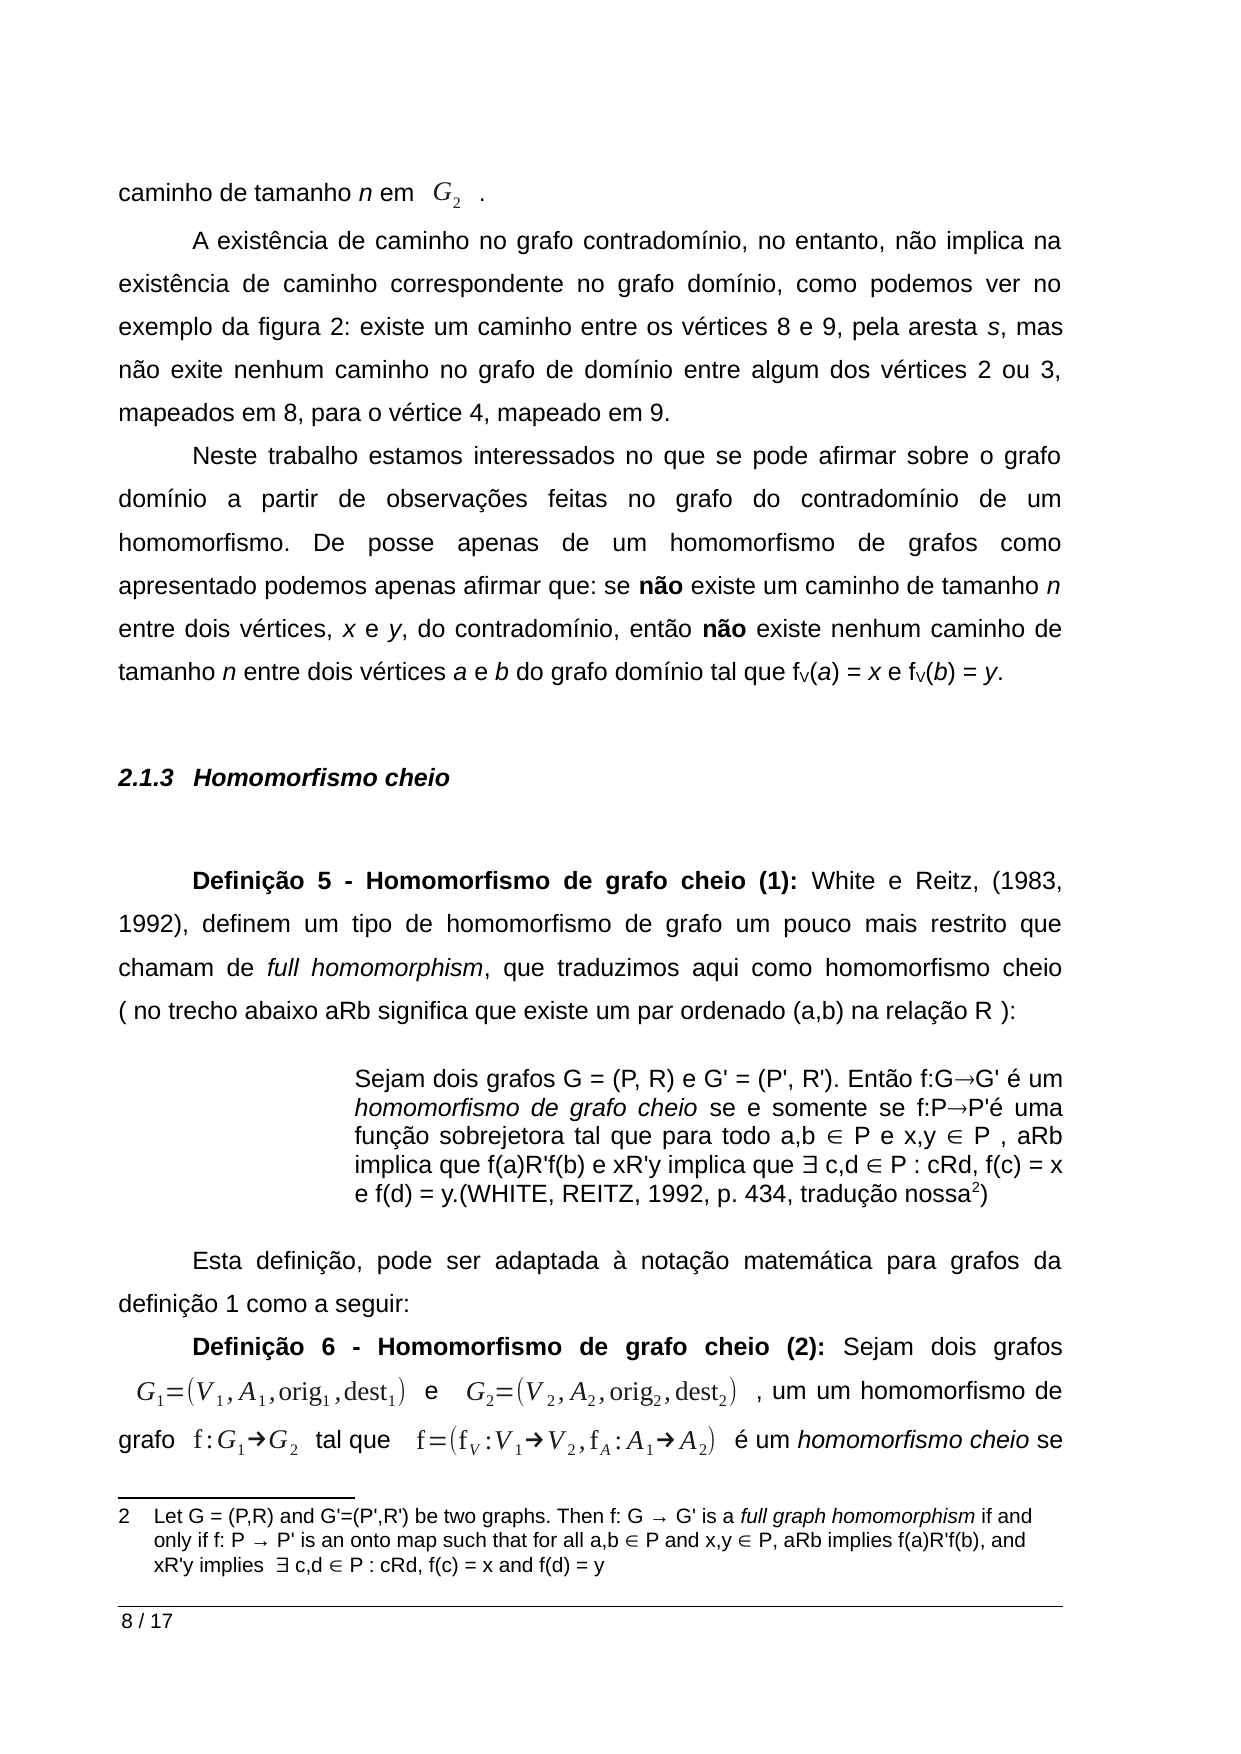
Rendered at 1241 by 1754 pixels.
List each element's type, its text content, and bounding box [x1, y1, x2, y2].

text Definição 6 - Homomorfismo de grafo cheio (2): Sejam dois grafose , um um homomorfismo de grafotal que é um homomorfismo cheio se e somente se as funções fV e fA que o compõem forem sobrejetoras. [118, 1332, 1063, 1459]
text A existência de caminho no grafo contradomínio, no entanto, não implica na existência de caminho correspondente no grafo domínio, como podemos ver no exemplo da figura 2: existe um caminho entre os vértices 8 e 9, pela aresta s, mas não exite nenhum caminho no grafo de domínio entre algum dos vértices 2 ou 3, mapeados em 8, para o vértice 4, mapeado em 9. [118, 226, 1063, 427]
text Neste trabalho estamos interessados no que se pode afirmar sobre o grafo domínio a partir de observações feitas no grafo do contradomínio de um homomorfismo. De posse apenas de um homomorfismo de grafos como apresentado podemos apenas afirmar que: se não existe um caminho de tamanho n entre dois vértices, x e y, do contradomínio, então não existe nenhum caminho de tamanho n entre dois vértices a e b do grafo domínio tal que fV(a) = x e fV(b) = y. [118, 441, 1063, 686]
text Um homomorfismo de grafo preserva os caminhos existentes no grafo domínio. Isto significa que se existe um caminho de tamanho n de um vértice x a um vértice y no domínio, então existe um caminho de tamanho n do vértice fV(x) ao vértice fV(y) no contradomínio. Para provar isto, considere um caminhode tamanho n no grafo domínio. Aplicando o mapeamento de arestas do homomorfismo a este caminho, obtemos a seguinte sequência de arestas no grafo contradomínio (): . Para que esta sequência seja um caminho embasta que, para k = 1 a n-1, tenhamos (definição 3). Como c é um caminho em, sabemos que . Aplicando o mapeamento de vértices em ambos os lados desta equação obtemos:. Aplicando as substituições de acordo com as equações (1) e (2) obtemos: , como queríamos, provando que c' é de fato um caminho de tamanho n em. [118, 177, 1063, 211]
text Let G = (P,R) and G'=(P',R') be two graphs. Then f: G → G' is a full graph homomorphism if and only if f: P → P' is an onto map such that for all a,b ∈ P and x,y ∈ P, aRb implies f(a)R'f(b), and xR'y implies  c,d ∈ P : cRd, f(c) = x and f(d) = y [118, 1504, 1063, 1576]
text Sejam dois grafos G = (P, R) e G' = (P', R'). Então f:GG' é um homomorfismo de grafo cheio se e somente se f:PP'é uma função sobrejetora tal que para todo a,b ∈ P e x,y ∈ P , aRb implica que f(a)R'f(b) e xR'y implica que  c,d ∈ P : cRd, f(c) = x e f(d) = y.(WHITE, REITZ, 1992, p. 434, tradução nossa) [354, 1064, 1063, 1208]
subtitle Homomorfismo cheio [118, 763, 1063, 791]
text Esta definição, pode ser adaptada à notação matemática para grafos da definição 1 como a seguir: [118, 1246, 1063, 1317]
text Definição 5 - Homomorfismo de grafo cheio (1): White e Reitz, (1983, 1992), definem um tipo de homomorfismo de grafo um pouco mais restrito que chamam de full homomorphism, que traduzimos aqui como homomorfismo cheio ( no trecho abaixo aRb significa que existe um par ordenado (a,b) na relação R ): [118, 866, 1063, 1024]
